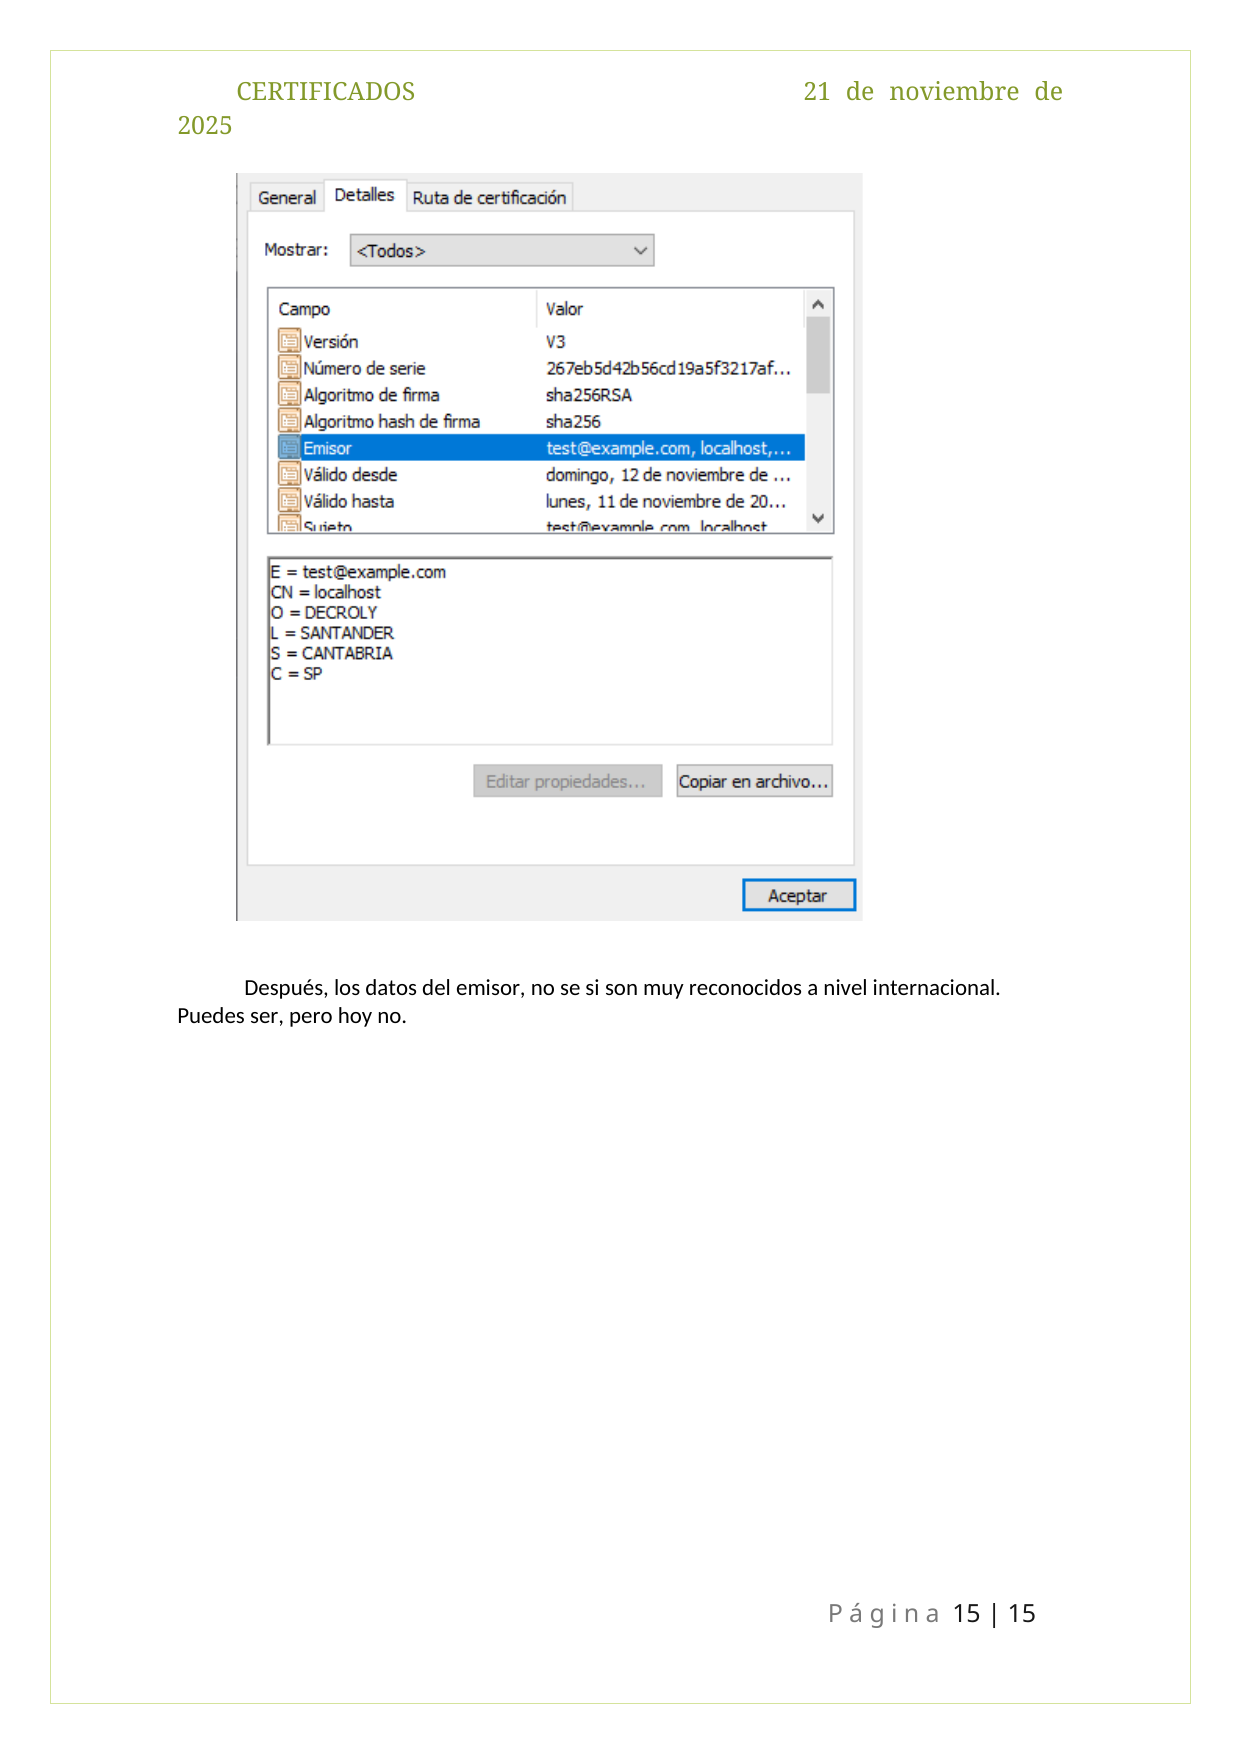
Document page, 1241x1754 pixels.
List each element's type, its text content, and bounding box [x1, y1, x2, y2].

text Después, los datos del emisor, no se si son muy reconocidos a nivel internacional. Puedes ser, pero hoy no. [177, 973, 1063, 1029]
